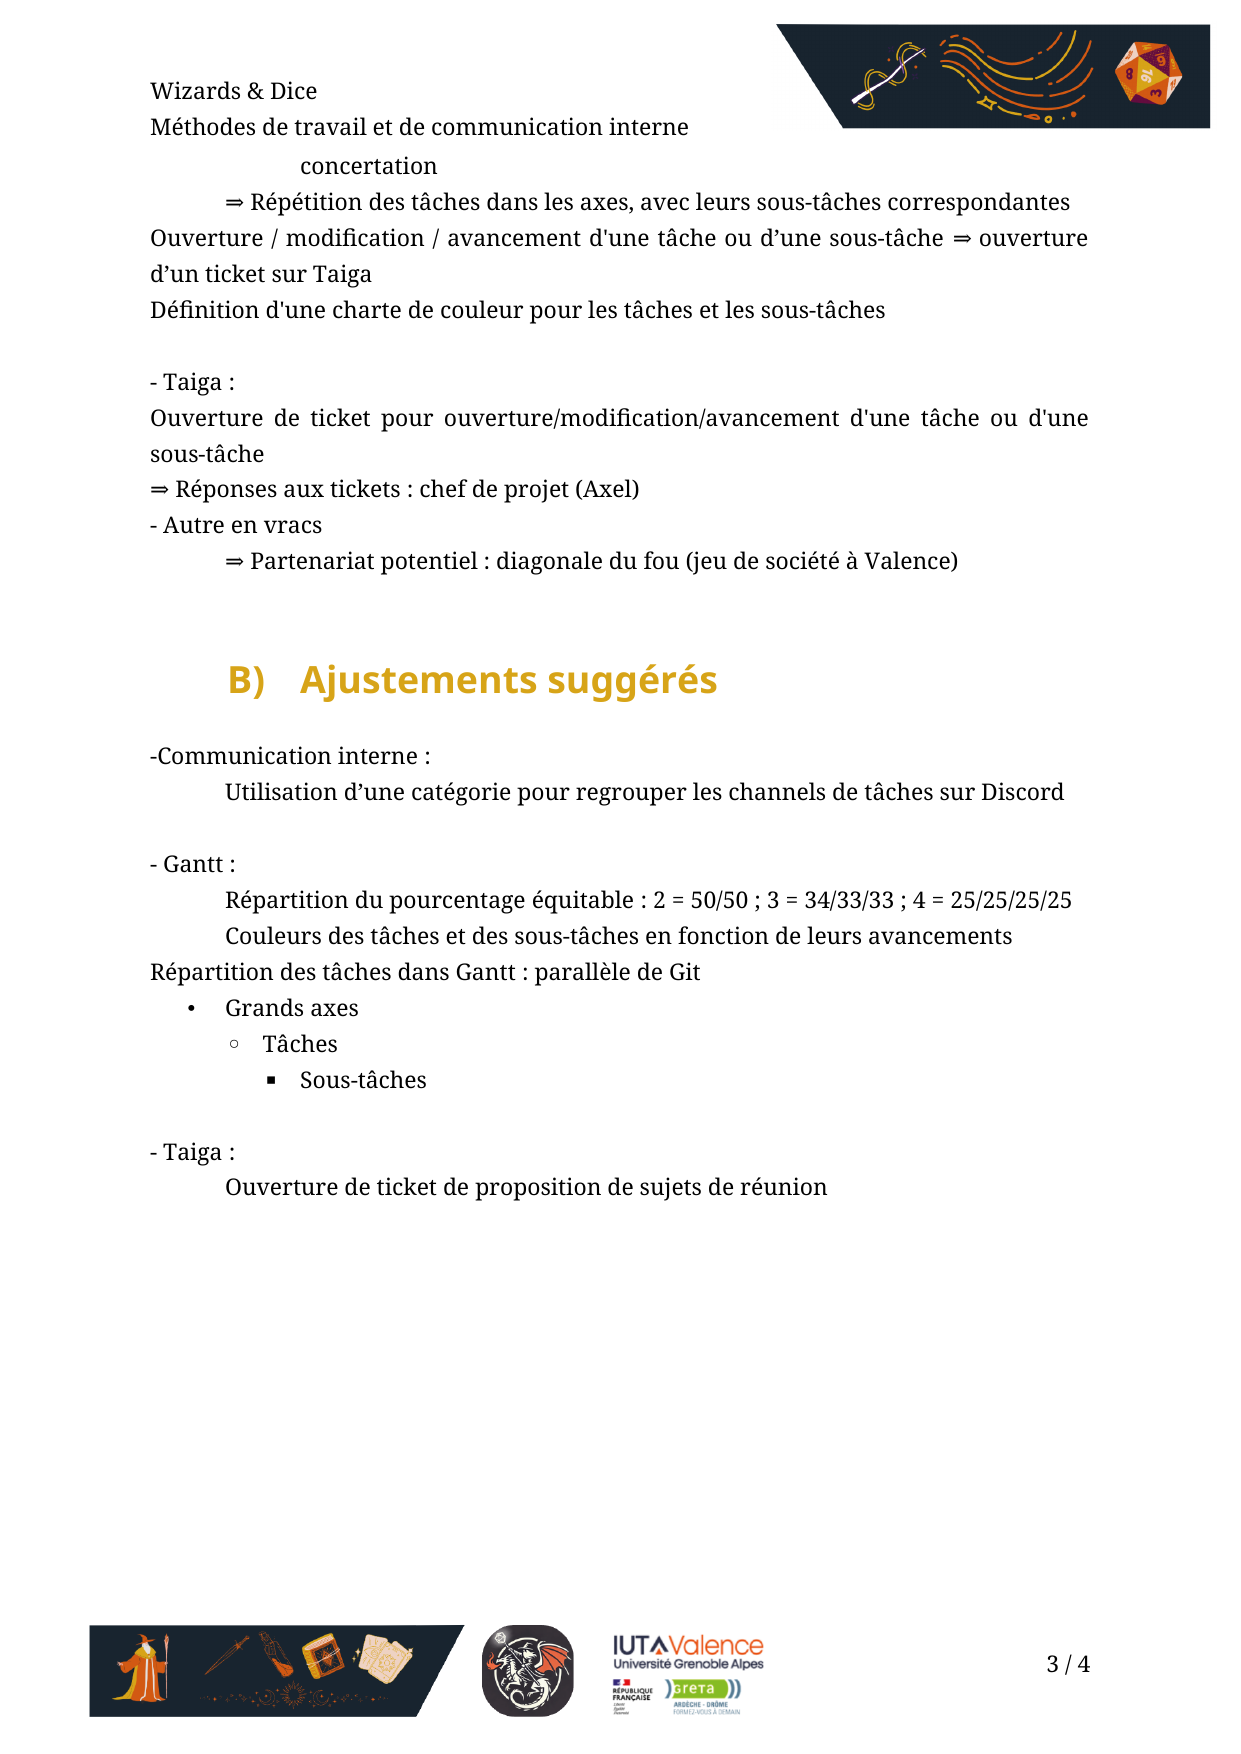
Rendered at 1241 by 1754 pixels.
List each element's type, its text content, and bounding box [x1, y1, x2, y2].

text - Taiga : [150, 1135, 1090, 1167]
text - Taiga : [150, 366, 1090, 397]
list concertation [262, 150, 1090, 181]
list Sous-tâches [262, 1063, 1090, 1095]
list Grands axes [187, 992, 1090, 1023]
picture [771, 21, 1218, 131]
text - Gantt : [150, 848, 1090, 879]
text Ouverture de ticket pour ouverture/modification/avancement d'une tâche ou d'une sous-tâche [150, 402, 1090, 469]
text Utilisation d’une catégorie pour regrouper les channels de tâches sur Discord [150, 776, 1090, 807]
text Répartition du pourcentage équitable : 2 = 50/50 ; 3 = 34/33/33 ; 4 = 25/25/25/25 [150, 884, 1090, 915]
text Couleurs des tâches et des sous-tâches en fonction de leurs avancements [150, 920, 1090, 951]
text Répartition des tâches dans Gantt : parallèle de Git [150, 956, 1090, 987]
text ⇒ Réponses aux tickets : chef de projet (Axel) [150, 473, 1090, 505]
text -Communication interne : [150, 740, 1090, 771]
text Ouverture / modification / avancement d'une tâche ou d’une sous-tâche ⇒ ouverture d’un ticket sur Taiga [150, 222, 1090, 289]
text Ouverture de ticket de proposition de sujets de réunion [150, 1171, 1090, 1203]
picture [81, 1614, 788, 1726]
text ⇒ Partenariat potentiel : diagonale du fou (jeu de société à Valence) [150, 545, 1090, 577]
text Définition d'une charte de couleur pour les tâches et les sous-tâches [150, 294, 1090, 325]
list Tâches [225, 1028, 1090, 1059]
subtitle Ajustements suggérés [227, 653, 1090, 704]
text ⇒ Répétition des tâches dans les axes, avec leurs sous-tâches correspondantes [150, 186, 1090, 217]
text - Autre en vracs [150, 509, 1090, 541]
